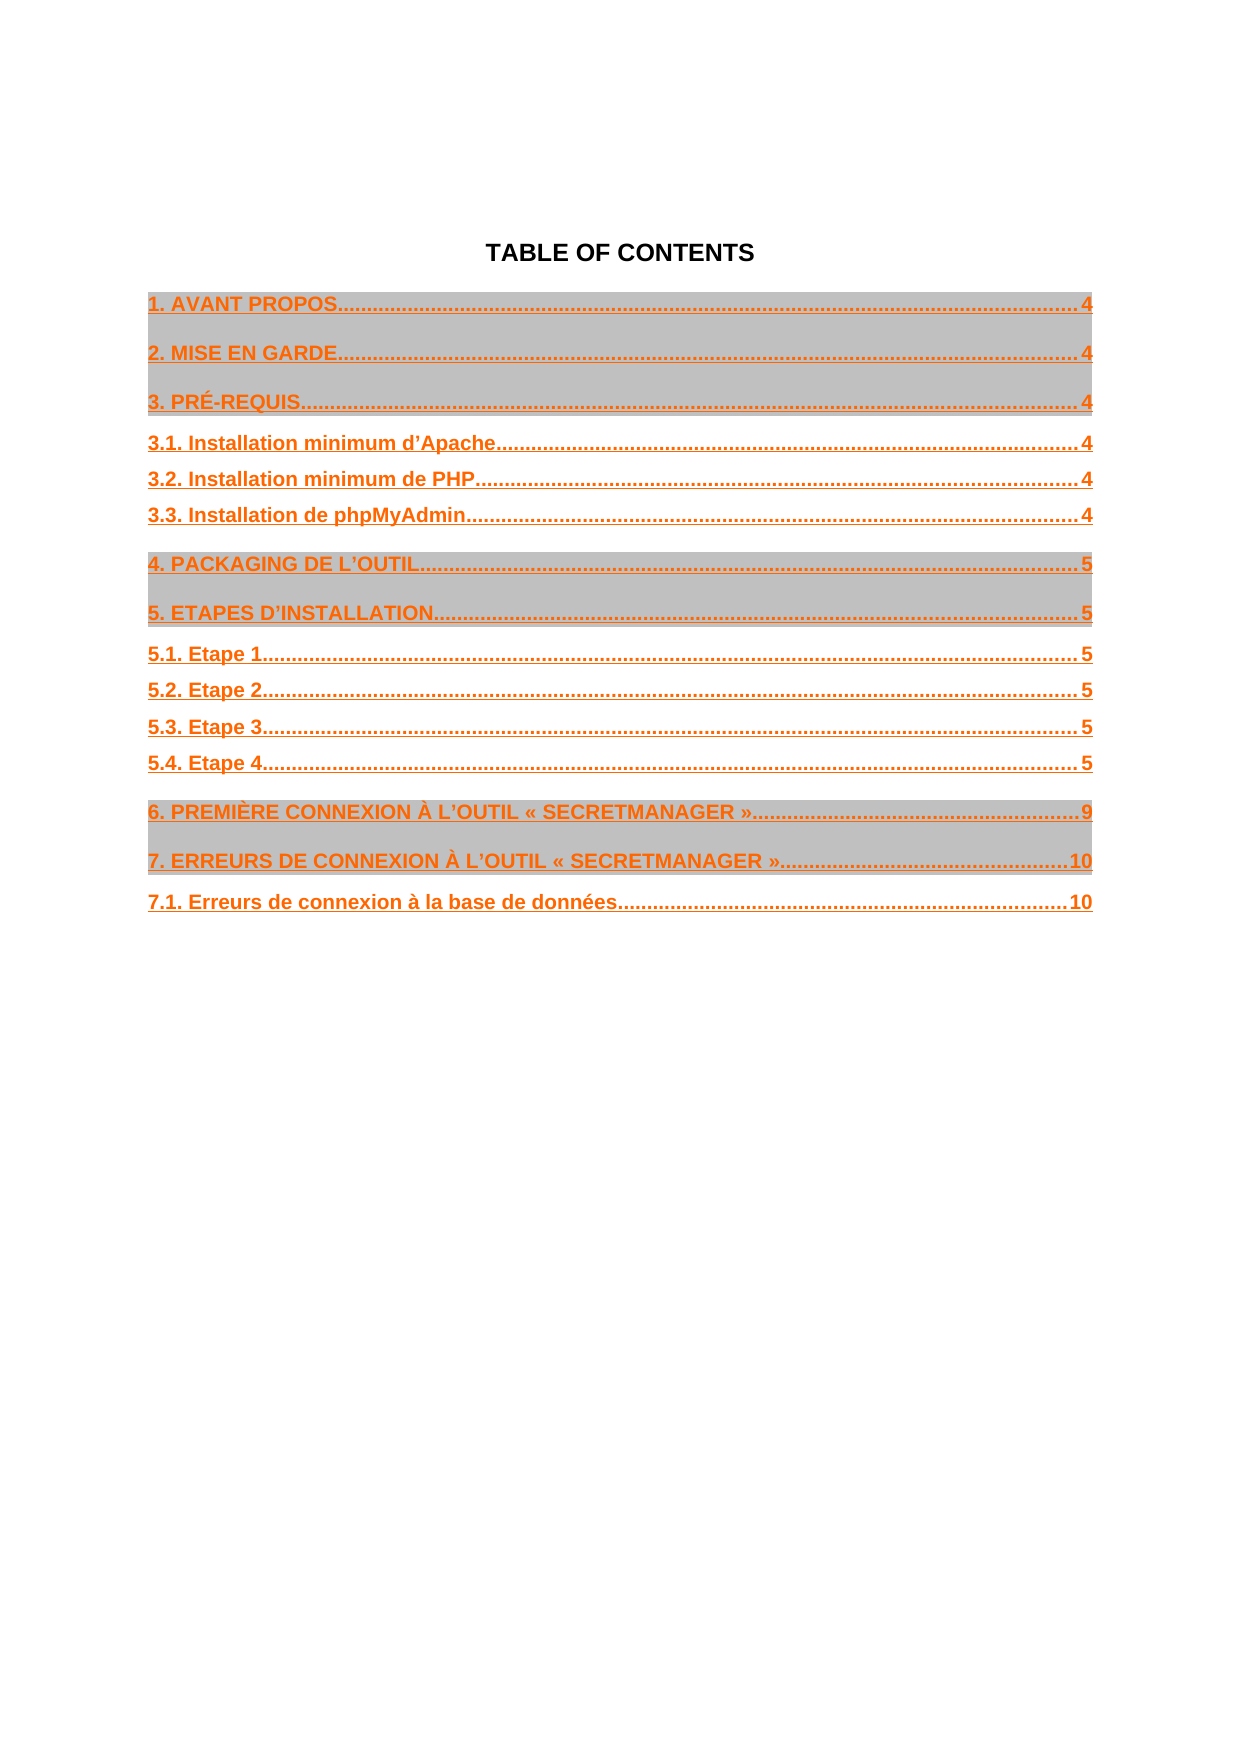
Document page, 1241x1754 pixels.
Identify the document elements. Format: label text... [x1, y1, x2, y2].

text 3.1. Installation minimum d’Apache 4 [148, 430, 1092, 451]
text 3.3. Installation de phpMyAdmin 4 [148, 503, 1092, 524]
text 5.3. Etape 3 5 [148, 715, 1092, 736]
text 5. Etapes d’installation 5 [148, 601, 1092, 622]
text [148, 623, 1092, 627]
text [148, 871, 1092, 875]
text 5.1. Etape 1 5 [148, 642, 1092, 663]
text 2. Mise en garde 4 [148, 341, 1092, 362]
text 6. Première connexion à l’outil « SecretManager » 9 [148, 800, 1092, 821]
text 1. Avant Propos 4 [148, 292, 1092, 313]
text 7.1. Erreurs de connexion à la base de données 10 [148, 890, 1092, 911]
text 3. Pré-requis 4 [148, 390, 1092, 411]
text 4. Packaging de l’outil 5 [148, 552, 1092, 573]
text 3.2. Installation minimum de PHP 4 [148, 467, 1092, 488]
text 5.2. Etape 2 5 [148, 678, 1092, 699]
text [148, 412, 1092, 416]
text TABLE OF CONTENTS [148, 238, 1092, 267]
text 7. Erreurs de connexion à l’outil « SecretManager » 10 [148, 849, 1092, 870]
text 5.4. Etape 4 5 [148, 751, 1092, 772]
